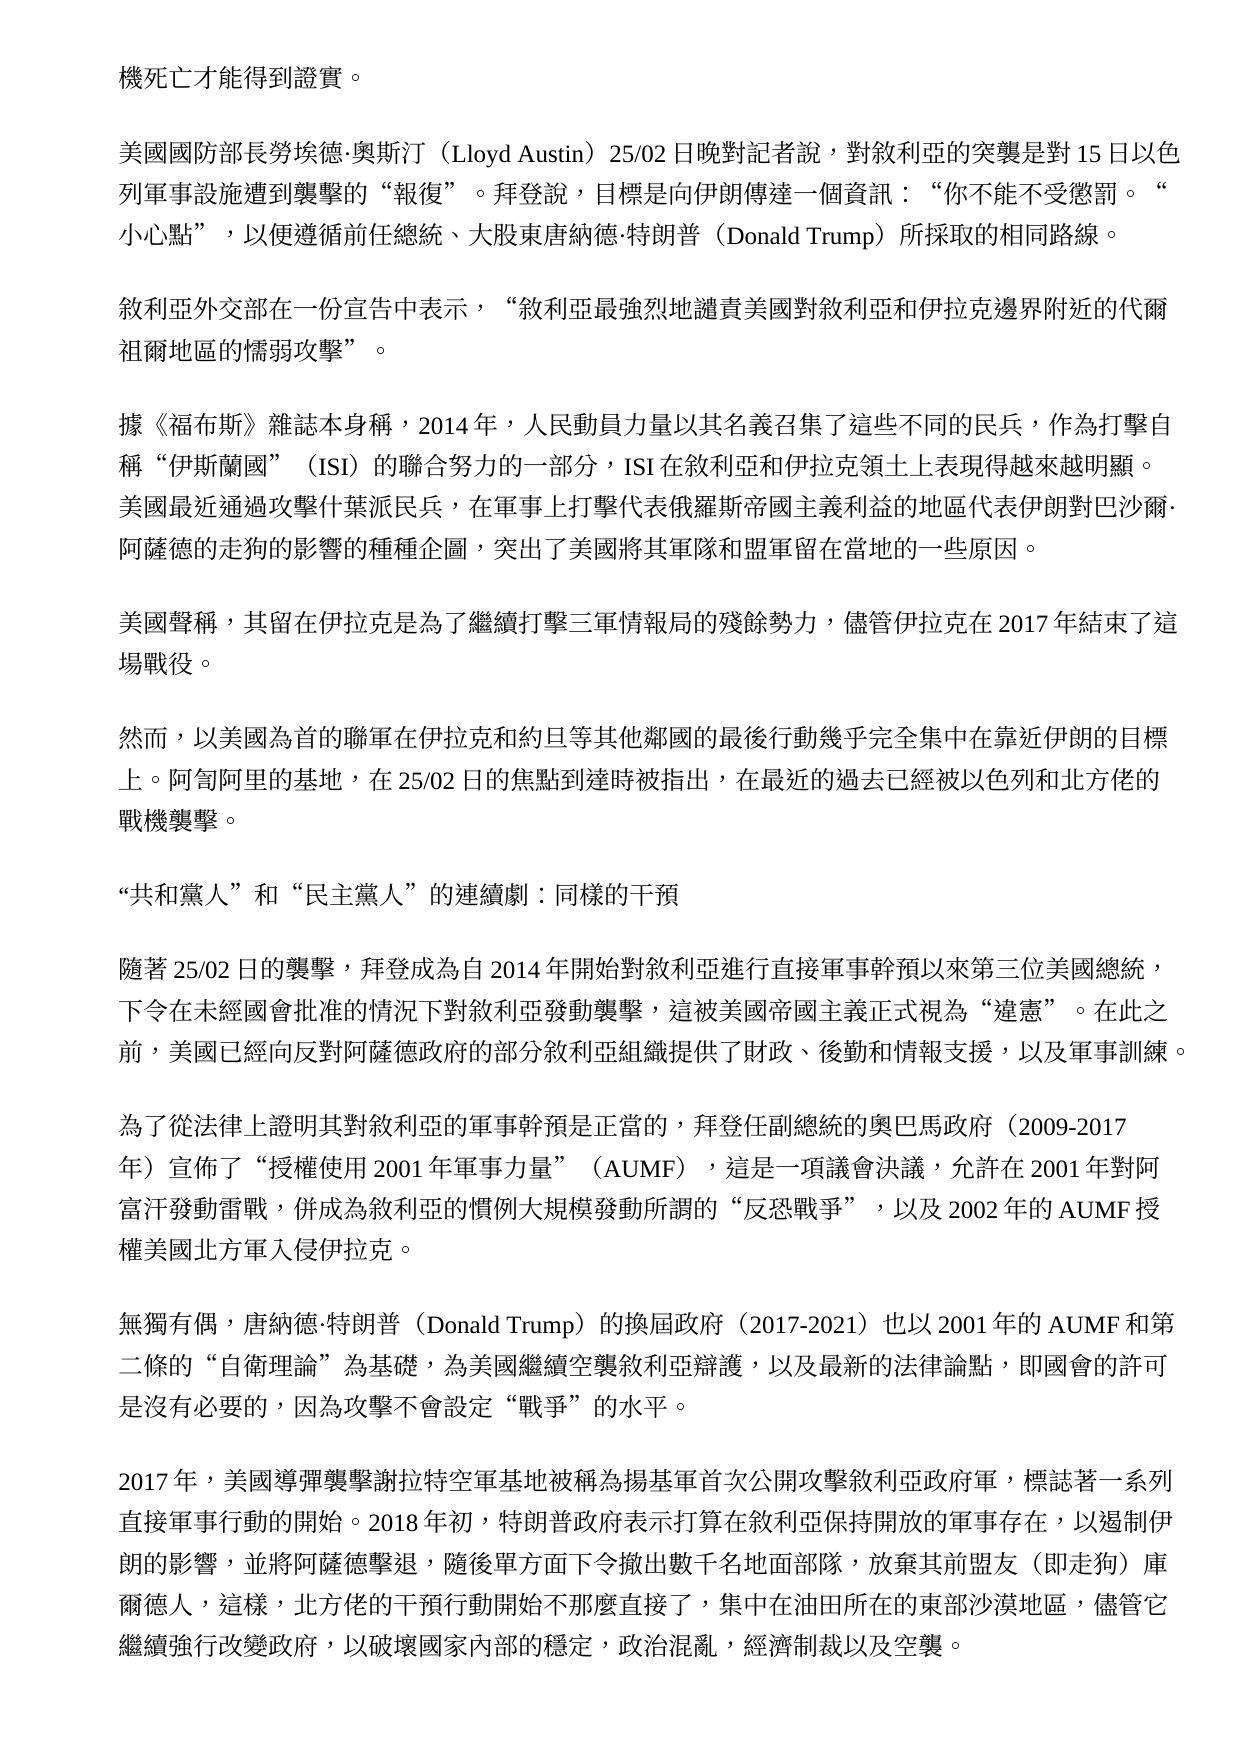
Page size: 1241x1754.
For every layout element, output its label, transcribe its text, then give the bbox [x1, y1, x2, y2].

text 2021-03-01T17:00:17-03:00 朱莉婭·伊澤克鬆 ['/images/0-2021/03/國際/siriabiden.webp網站'] 圖片：複製/晶片索莫德維拉-蓋蒂圖片-法新社 2月25日，美國洋基帝國主義新代表拜登（Joe Biden）批准的空襲襲擊了敘利亞東部與伊拉克接壤的阿布卡邁勒（Abu Kamal）市附近，目標是什葉派民兵，他們對美國駐敘利亞干預部隊的基地和陣地採取了各種行動這次襲擊在全世界受到廣泛批評，再次暴露了“民主黨人”和“共和黨人”在剝削和壓迫帝國主義統治的國家人民的制度中的作用的一致性。 據英國《衛報》報道，美國的夜襲行動將襲擊三輛卡車，從而導致22人死亡，其中包括伊朗附近的幾個什葉派民兵組織。此外，英國非政府組織敘利亞人權觀察站說，戰鬥人員使用的邊境哨所也將被摧毀。 不過，《福布斯》的獨家新聞報道稱，有相互矛盾的報道稱，這次襲擊將針對同一什葉派民兵使用的伊瑪目阿里基地。據報道，兩架F-15E揚基戰機將向基地投下7枚JDAM炸彈，只有一架戰機死亡才能得到證實。 美國國防部長勞埃德·奧斯汀（Lloyd Austin）25/02日晚對記者說，對敘利亞的突襲是對15日以色列軍事設施遭到襲擊的“報復”。拜登說，目標是向伊朗傳達一個資訊：“你不能不受懲罰。“小心點”，以便遵循前任總統、大股東唐納德·特朗普（Donald Trump）所採取的相同路線。 敘利亞外交部在一份宣告中表示，“敘利亞最強烈地譴責美國對敘利亞和伊拉克邊界附近的代爾祖爾地區的懦弱攻擊”。 據《福布斯》雜誌本身稱，2014年，人民動員力量以其名義召集了這些不同的民兵，作為打擊自稱“伊斯蘭國”（ISI）的聯合努力的一部分，ISI在敘利亞和伊拉克領土上表現得越來越明顯。美國最近通過攻擊什葉派民兵，在軍事上打擊代表俄羅斯帝國主義利益的地區代表伊朗對巴沙爾·阿薩德的走狗的影響的種種企圖，突出了美國將其軍隊和盟軍留在當地的一些原因。 美國聲稱，其留在伊拉克是為了繼續打擊三軍情報局的殘餘勢力，儘管伊拉克在2017年結束了這場戰役。 然而，以美國為首的聯軍在伊拉克和約旦等其他鄰國的最後行動幾乎完全集中在靠近伊朗的目標上。阿訇阿里的基地，在25/02日的焦點到達時被指出，在最近的過去已經被以色列和北方佬的戰機襲擊。 “共和黨人”和“民主黨人”的連續劇：同樣的干預 隨著25/02日的襲擊，拜登成為自2014年開始對敘利亞進行直接軍事幹預以來第三位美國總統，下令在未經國會批准的情況下對敘利亞發動襲擊，這被美國帝國主義正式視為“違憲”。在此之前，美國已經向反對阿薩德政府的部分敘利亞組織提供了財政、後勤和情報支援，以及軍事訓練。 為了從法律上證明其對敘利亞的軍事幹預是正當的，拜登任副總統的奧巴馬政府（2009-2017年）宣佈了“授權使用2001年軍事力量”（AUMF），這是一項議會決議，允許在2001年對阿富汗發動雷戰，併成為敘利亞的慣例大規模發動所謂的“反恐戰爭”，以及2002年的AUMF授權美國北方軍入侵伊拉克。 無獨有偶，唐納德·特朗普（Donald Trump）的換屆政府（2017-2021）也以2001年的AUMF和第二條的“自衛理論”為基礎，為美國繼續空襲敘利亞辯護，以及最新的法律論點，即國會的許可是沒有必要的，因為攻擊不會設定“戰爭”的水平。 2017年，美國導彈襲擊謝拉特空軍基地被稱為揚基軍首次公開攻擊敘利亞政府軍，標誌著一系列直接軍事行動的開始。2018年初，特朗普政府表示打算在敘利亞保持開放的軍事存在，以遏制伊朗的影響，並將阿薩德擊退，隨後單方面下令撤出數千名地面部隊，放棄其前盟友（即走狗）庫爾德人，這樣，北方佬的干預行動開始不那麼直接了，集中在油田所在的東部沙漠地區，儘管它繼續強行改變政府，以破壞國家內部的穩定，政治混亂，經濟制裁以及空襲。 導讀：侵略戰爭繼續偽裝成敘利亞地區衝突 為了說明揚基帝國主義對“共和黨人”和“民主黨人”之間的區別漠不關心，阿拉伯裔美國記者艾曼·莫赫耶丁在他的網路簡介中列舉了美國上屆總統的授權中放大的第一次對中東發動的空襲。任期第37天；特朗普在第9天襲擊葉門；奧巴馬在第3天襲擊巴基斯坦，小布什在執政27天后轟炸伊拉克。 [118, 59, 1181, 1663]
